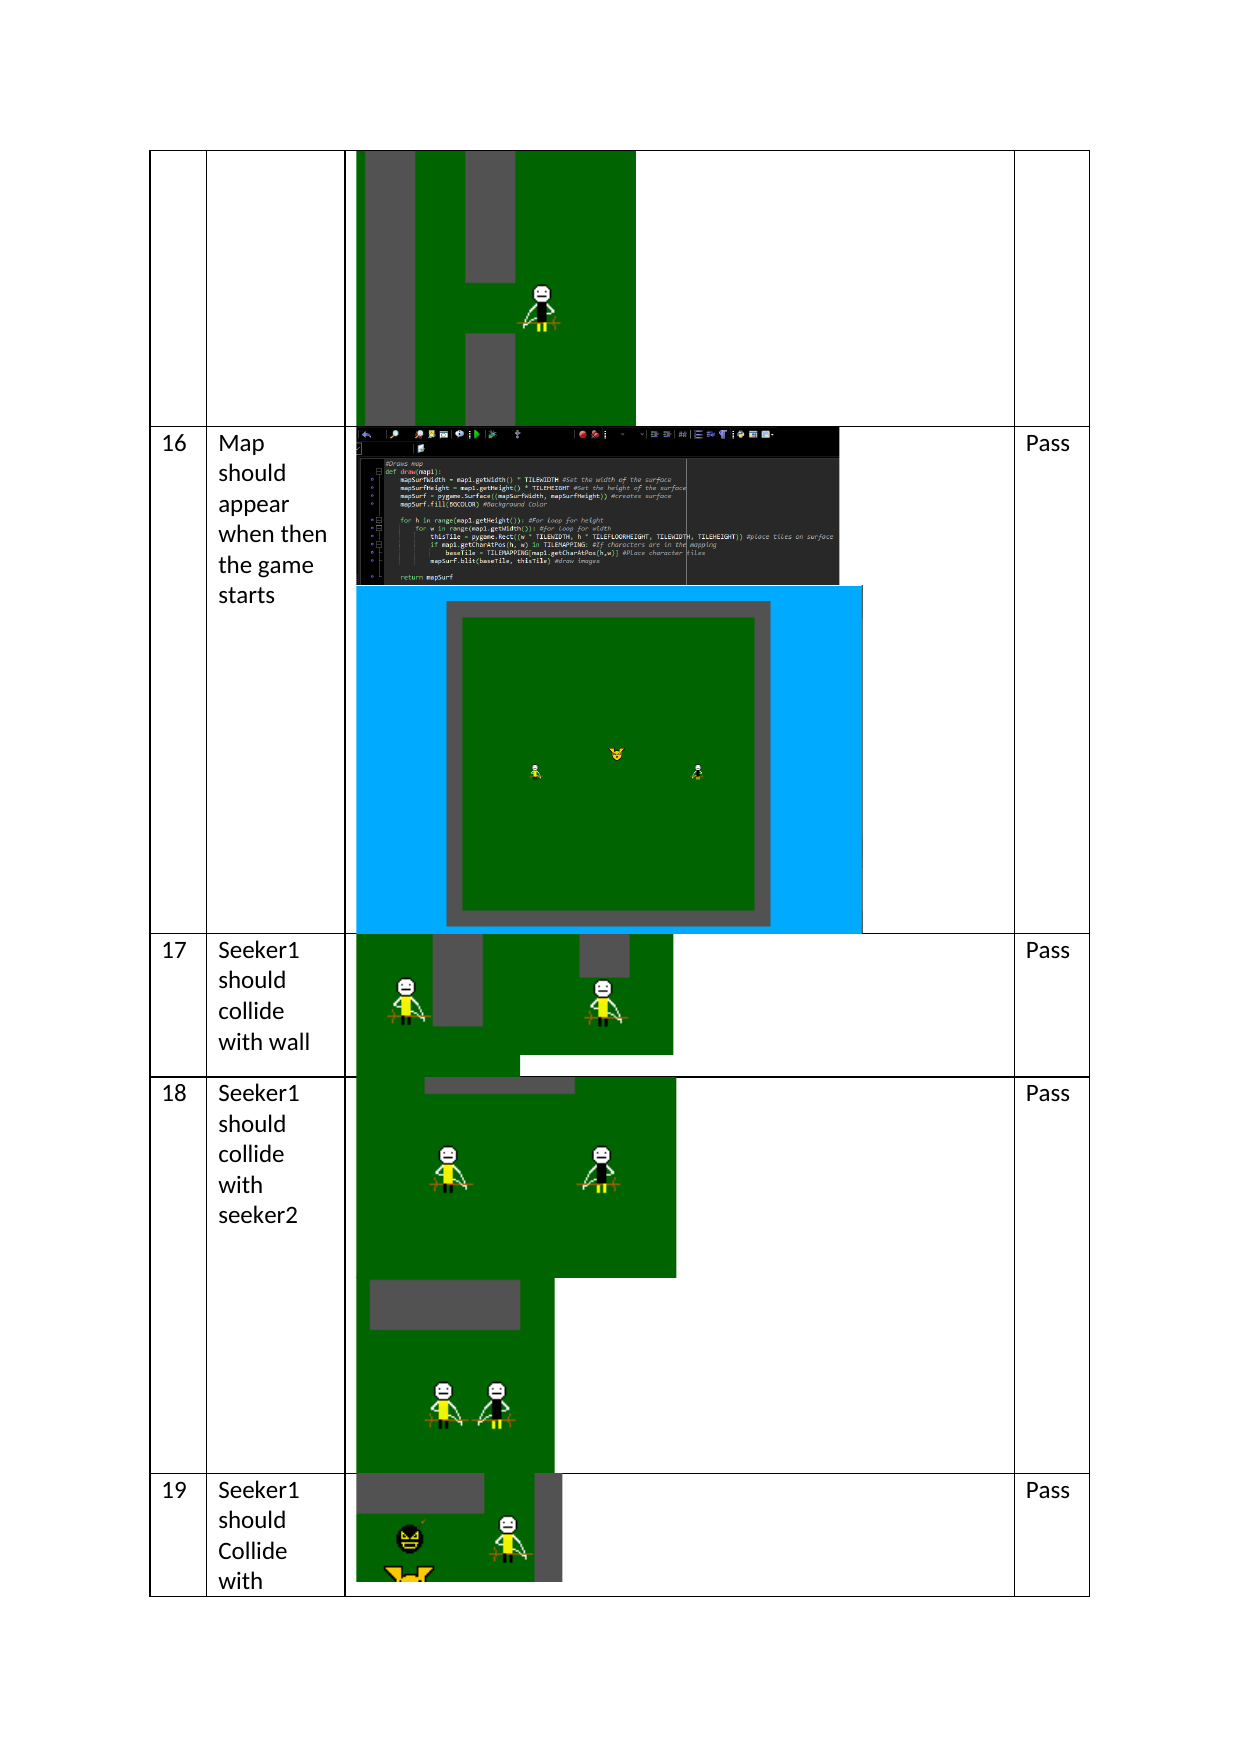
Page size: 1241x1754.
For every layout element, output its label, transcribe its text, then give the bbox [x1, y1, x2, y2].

table_cell [346, 934, 356, 1076]
table_cell 17 [151, 934, 206, 1076]
table_cell Seeker1 should collide with wall [207, 934, 344, 1076]
table_cell 18 [151, 1078, 206, 1473]
table_cell [346, 427, 356, 933]
table_cell [521, 934, 1014, 1076]
table_cell Pass [1015, 1474, 1089, 1596]
table_cell [555, 1078, 1014, 1473]
table_cell Pass [1015, 1078, 1089, 1473]
table_cell Seeker1 should collide with seeker2 [207, 1078, 344, 1473]
table_cell [636, 151, 1014, 426]
table_cell Pass [1015, 934, 1089, 1076]
table_cell [346, 151, 356, 426]
table_cell [346, 1474, 1014, 1596]
table_cell [346, 1078, 356, 1473]
table_cell Map should appear when then the game starts [207, 427, 344, 933]
table_cell Pass [1015, 427, 1089, 933]
table_cell Seeker1 should Collide with [207, 1474, 344, 1596]
table_cell [207, 151, 344, 426]
table_cell [1015, 151, 1089, 426]
table_cell [151, 151, 206, 426]
table_cell [840, 427, 1014, 933]
table_cell 16 [151, 427, 206, 933]
table_cell 19 [151, 1474, 206, 1596]
